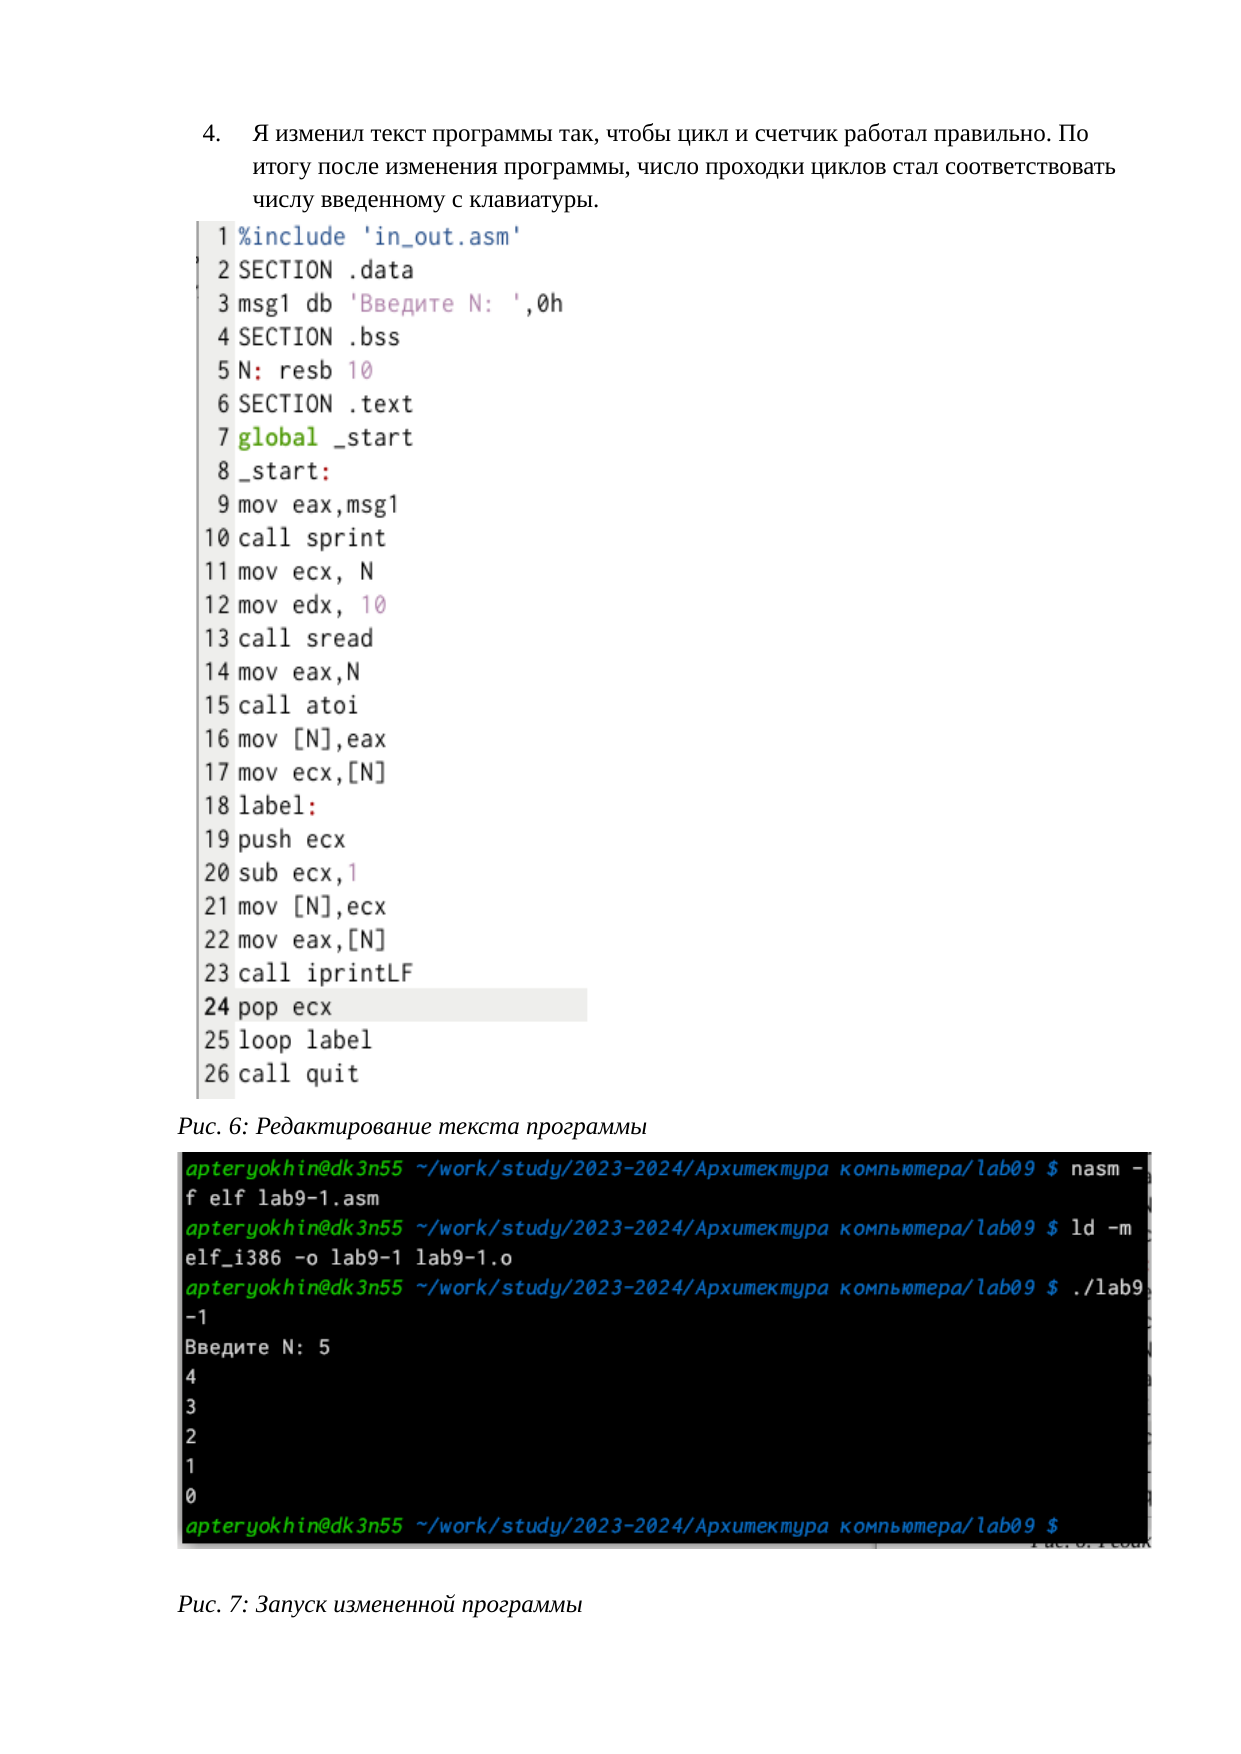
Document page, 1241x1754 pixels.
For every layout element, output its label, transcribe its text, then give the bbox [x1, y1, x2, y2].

text Рис. 7: Запуск измененной программы [177, 1589, 1152, 1618]
picture [177, 1152, 1152, 1549]
text Рис. 6: Редактирование текста программы [177, 1111, 1152, 1139]
picture [196, 221, 588, 1099]
list Я изменил текст программы так, чтобы цикл и счетчик работал правильно. По итогу после изменения программы, число проходки циклов стал соответствовать числу введенному с клавиатуры. [202, 118, 1152, 213]
